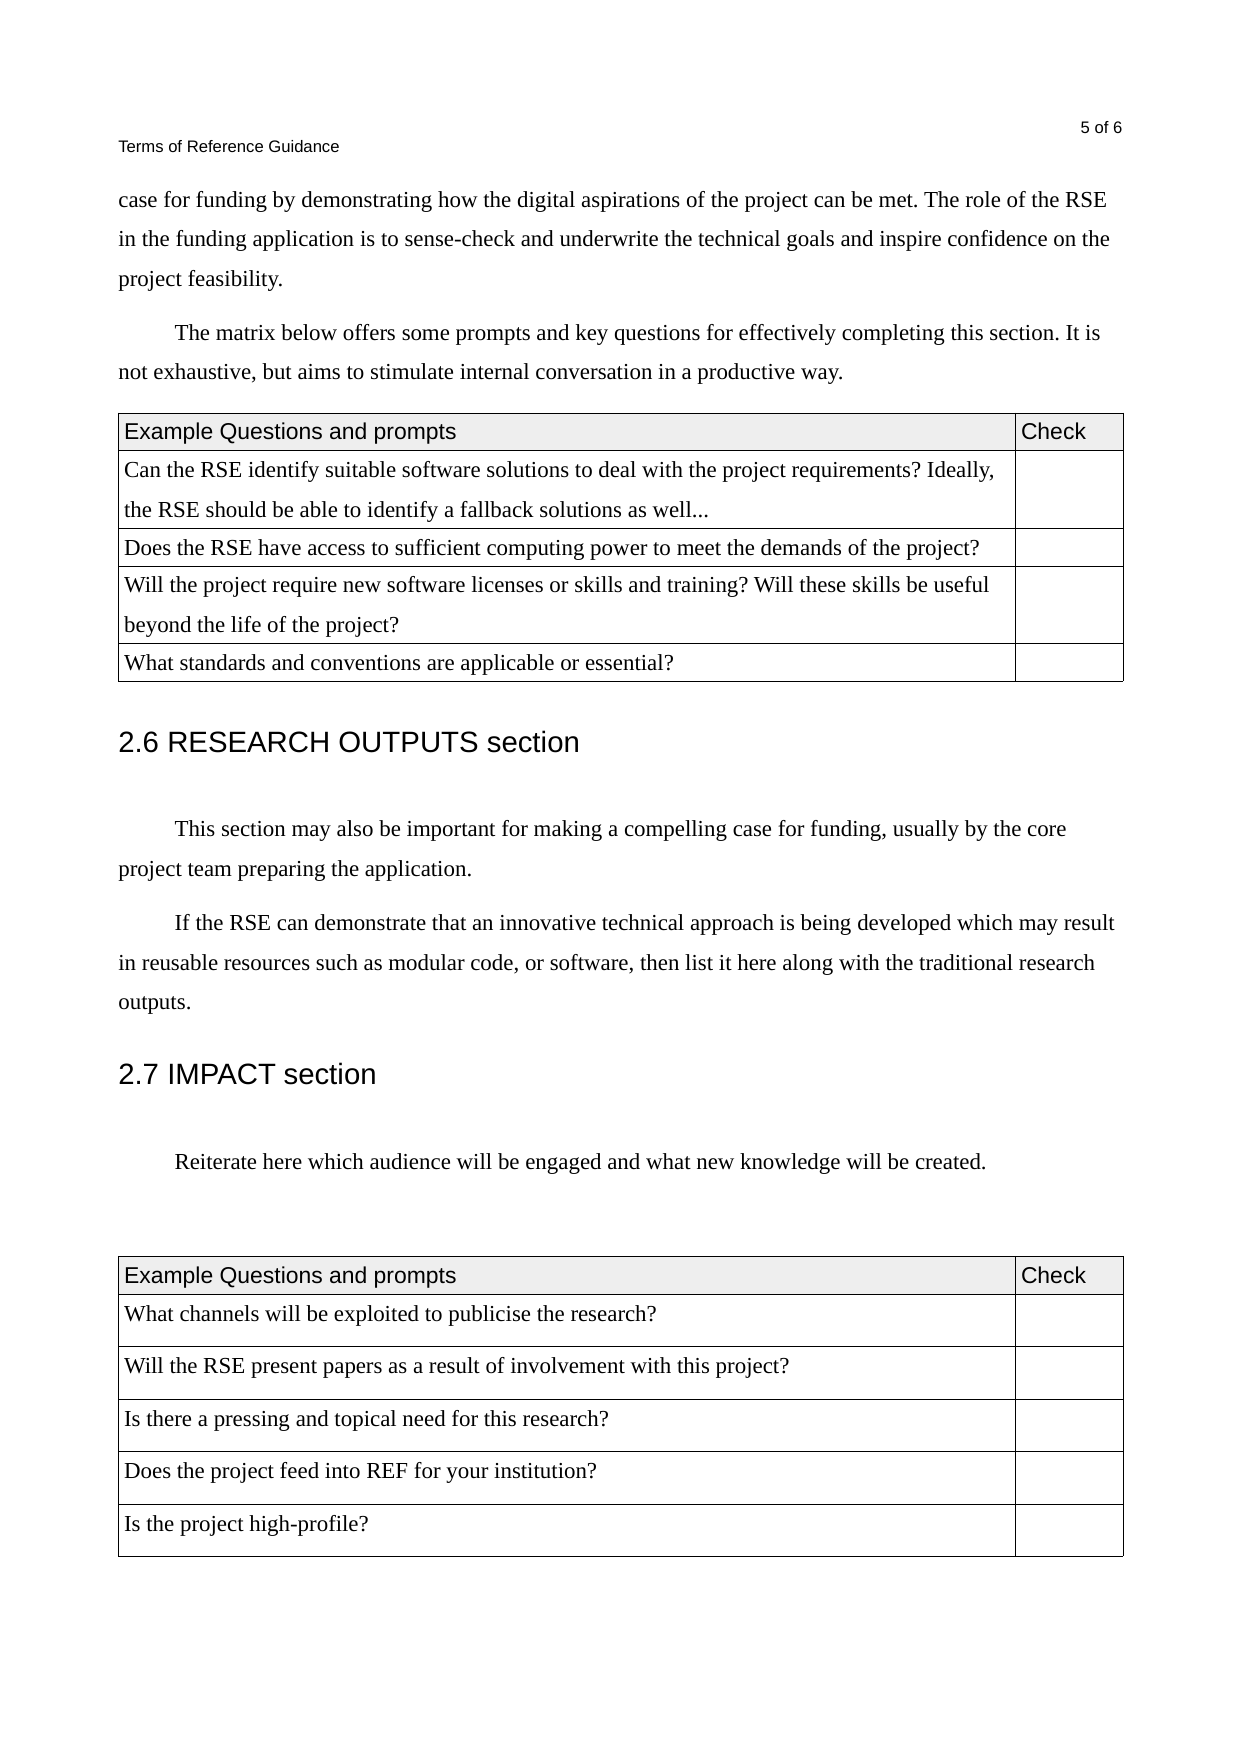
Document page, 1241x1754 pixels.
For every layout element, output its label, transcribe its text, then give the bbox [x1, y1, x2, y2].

table_cell [1016, 1295, 1123, 1346]
table_cell [1016, 1347, 1123, 1399]
table_header Example Questions and prompts [119, 414, 1015, 450]
table_header Example Questions and prompts [119, 1257, 1015, 1294]
table_cell Does the project feed into REF for your institution? [119, 1452, 1015, 1504]
text Reiterate here which audience will be engaged and what new knowledge will be created. [118, 1148, 1122, 1174]
table_cell What standards and conventions are applicable or essential? [119, 644, 1015, 681]
table_cell Is there a pressing and topical need for this research? [119, 1400, 1015, 1451]
table_cell [1016, 1400, 1123, 1451]
table_cell Is the project high-profile? [119, 1505, 1015, 1556]
text This section may also be important for making a compelling case for funding, usually by the core project team preparing the application. [118, 816, 1122, 881]
text If the RSE can demonstrate that an innovative technical approach is being developed which may result in reusable resources such as modular code, or software, then list it here along with the traditional research outputs. [118, 909, 1122, 1014]
table_cell What channels will be exploited to publicise the research? [119, 1295, 1015, 1346]
table_cell [1016, 567, 1123, 643]
subtitle 2.6 RESEARCH OUTPUTS section [118, 724, 1122, 758]
table_cell Does the RSE have access to sufficient computing power to meet the demands of the project? [119, 529, 1015, 566]
text The matrix below offers some prompts and key questions for effectively completing this section. It is not exhaustive, but aims to stimulate internal conversation in a productive way. [118, 319, 1122, 385]
table_header Check [1016, 414, 1123, 450]
subtitle 2.7 IMPACT section [118, 1057, 1122, 1090]
text case for funding by demonstrating how the digital aspirations of the project can be met. The role of the RSE in the funding application is to sense-check and underwrite the technical goals and inspire confidence on the project feasibility. [118, 186, 1122, 291]
table_cell Will the project require new software licenses or skills and training? Will these skills be useful beyond the life of the project? [119, 567, 1015, 643]
table_cell [1016, 529, 1123, 566]
table_cell [1016, 644, 1123, 681]
table_cell Will the RSE present papers as a result of involvement with this project? [119, 1347, 1015, 1399]
table_cell Can the RSE identify suitable software solutions to deal with the project requirements? Ideally, the RSE should be able to identify a fallback solutions as well... [119, 451, 1015, 528]
table_header Check [1016, 1257, 1123, 1294]
table_cell [1016, 1452, 1123, 1504]
table_cell [1016, 451, 1123, 528]
table_cell [1016, 1505, 1123, 1556]
